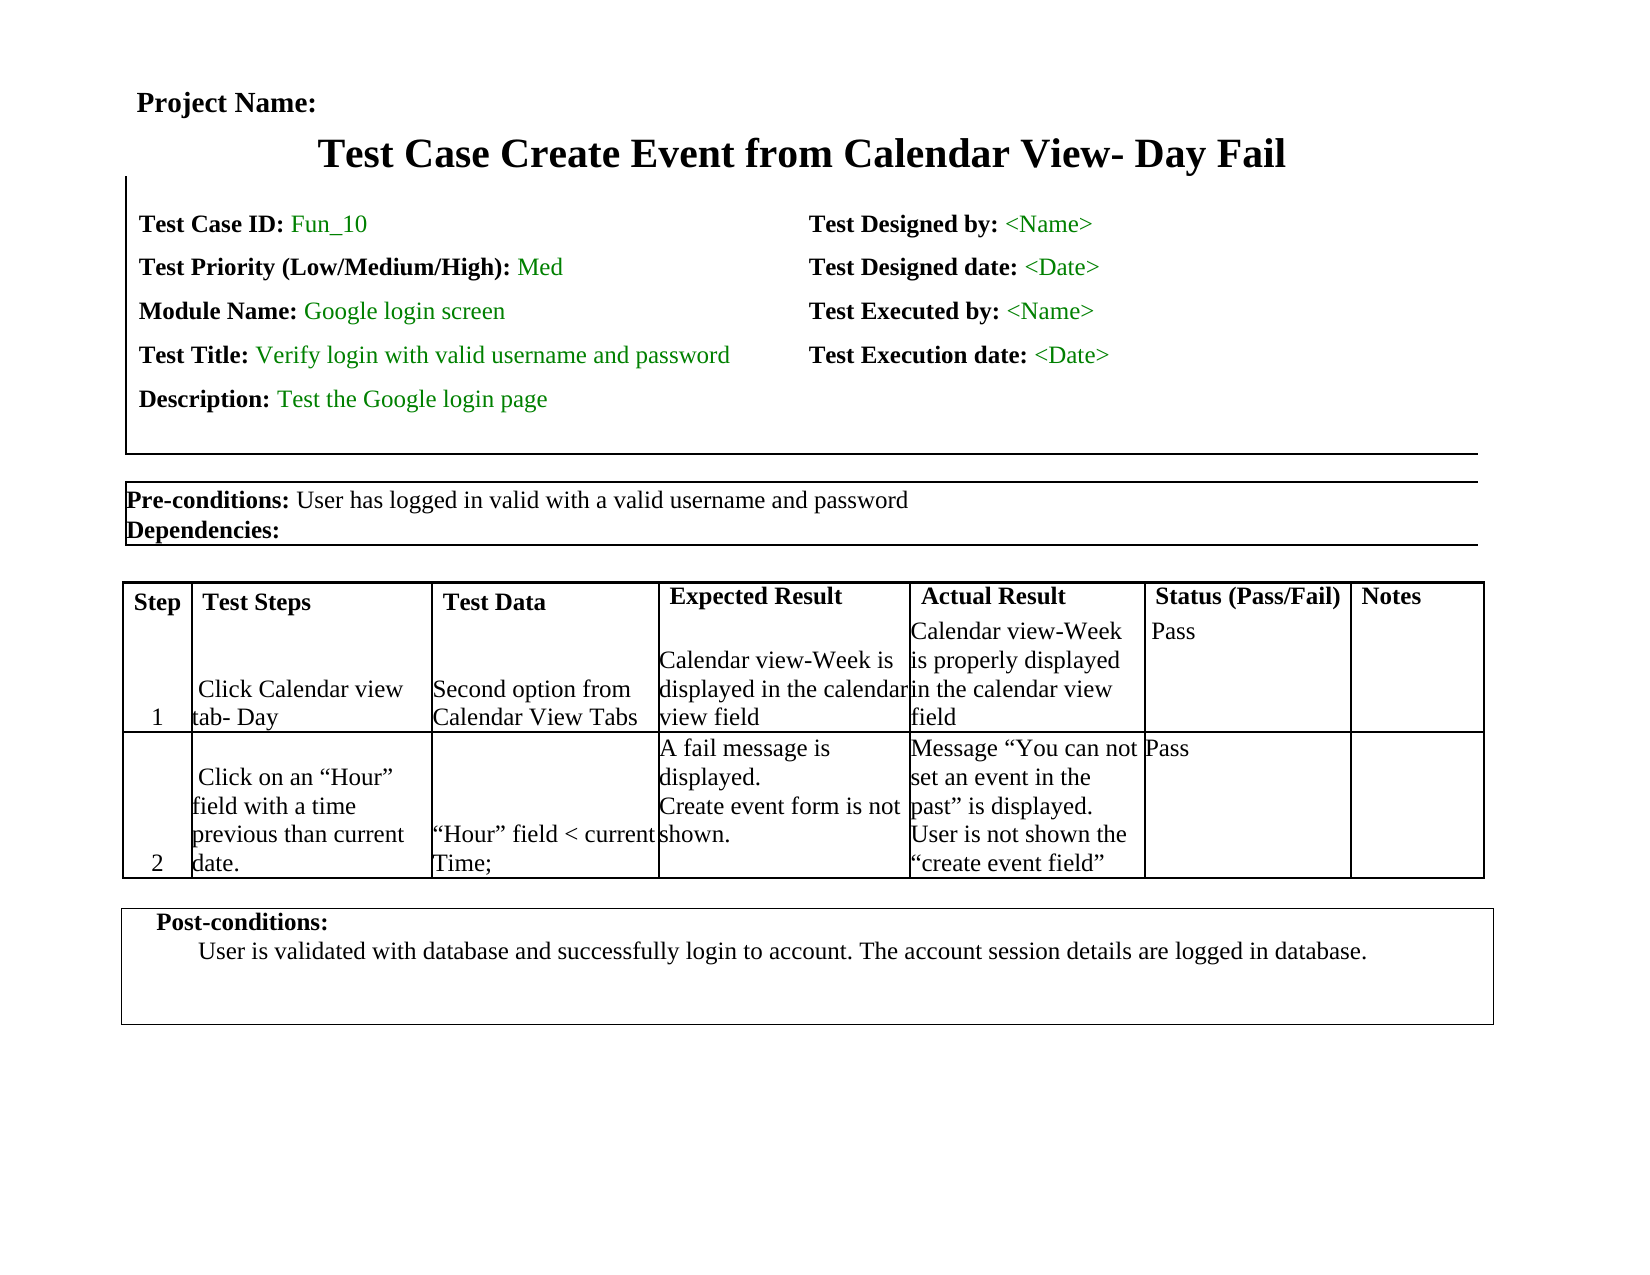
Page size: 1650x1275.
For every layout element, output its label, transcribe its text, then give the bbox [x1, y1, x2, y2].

table_cell Test Designed by: <Name> [809, 176, 1478, 237]
table_cell Test Priority (Low/Medium/High): Med [127, 238, 808, 281]
table_cell Message “You can not set an event in the past” is displayed. User is not shown the “create event field” [911, 733, 1144, 877]
table_header Expected Result [660, 584, 909, 616]
table_cell 1 [124, 616, 191, 731]
table_cell Test Title: Verify login with valid username and password [127, 325, 808, 369]
table_header Test Data [433, 584, 658, 616]
table_cell Test Case Create Event from Calendar View- Day Fail [126, 119, 1478, 176]
table_cell Pre-conditions: User has logged in valid with a valid username and password [127, 483, 1478, 514]
table_cell Click Calendar view tab- Day [193, 616, 431, 731]
table_header Notes [1352, 584, 1483, 616]
table_cell Test Executed by: <Name> [809, 281, 1478, 325]
table_cell Test Execution date: <Date> [809, 325, 1478, 369]
table_header Step [124, 584, 191, 616]
table_cell 2 [124, 733, 191, 877]
table_cell A fail message is displayed. Create event form is not shown. [660, 733, 909, 877]
table_cell Test Case ID: Fun_10 [127, 176, 808, 237]
table_cell Description: Test the Google login page [127, 369, 808, 412]
table_cell [809, 455, 1478, 481]
table_cell [126, 455, 808, 481]
table_header Status (Pass/Fail) [1146, 584, 1350, 616]
table_cell [127, 412, 808, 453]
table_cell Pass [1146, 616, 1350, 731]
text User is validated with database and successfully login to account. The account session details are logged in database. [123, 936, 1493, 964]
table_header Test Steps [193, 584, 431, 616]
table_cell [809, 412, 1478, 453]
table_cell Test Designed date: <Date> [809, 238, 1478, 281]
table_cell [809, 369, 1478, 412]
text Post-conditions: [156, 909, 1493, 936]
table_header Project Name: [126, 73, 1478, 119]
table_cell Click on an “Hour” field with a time previous than current date. [193, 733, 431, 877]
table_cell “Hour” field < current Time; [433, 733, 658, 877]
table_cell Calendar view-Week is displayed in the calendar view field [660, 616, 909, 731]
table_cell [1352, 616, 1483, 731]
table_header Actual Result [911, 584, 1144, 616]
table_cell [1352, 733, 1483, 877]
table_cell Second option from Calendar View Tabs [433, 616, 658, 731]
table_cell Pass [1146, 733, 1350, 877]
table_cell Module Name: Google login screen [127, 281, 808, 325]
table_cell Calendar view-Week is properly displayed in the calendar view field [911, 616, 1144, 731]
table_cell Dependencies: [127, 514, 1478, 544]
